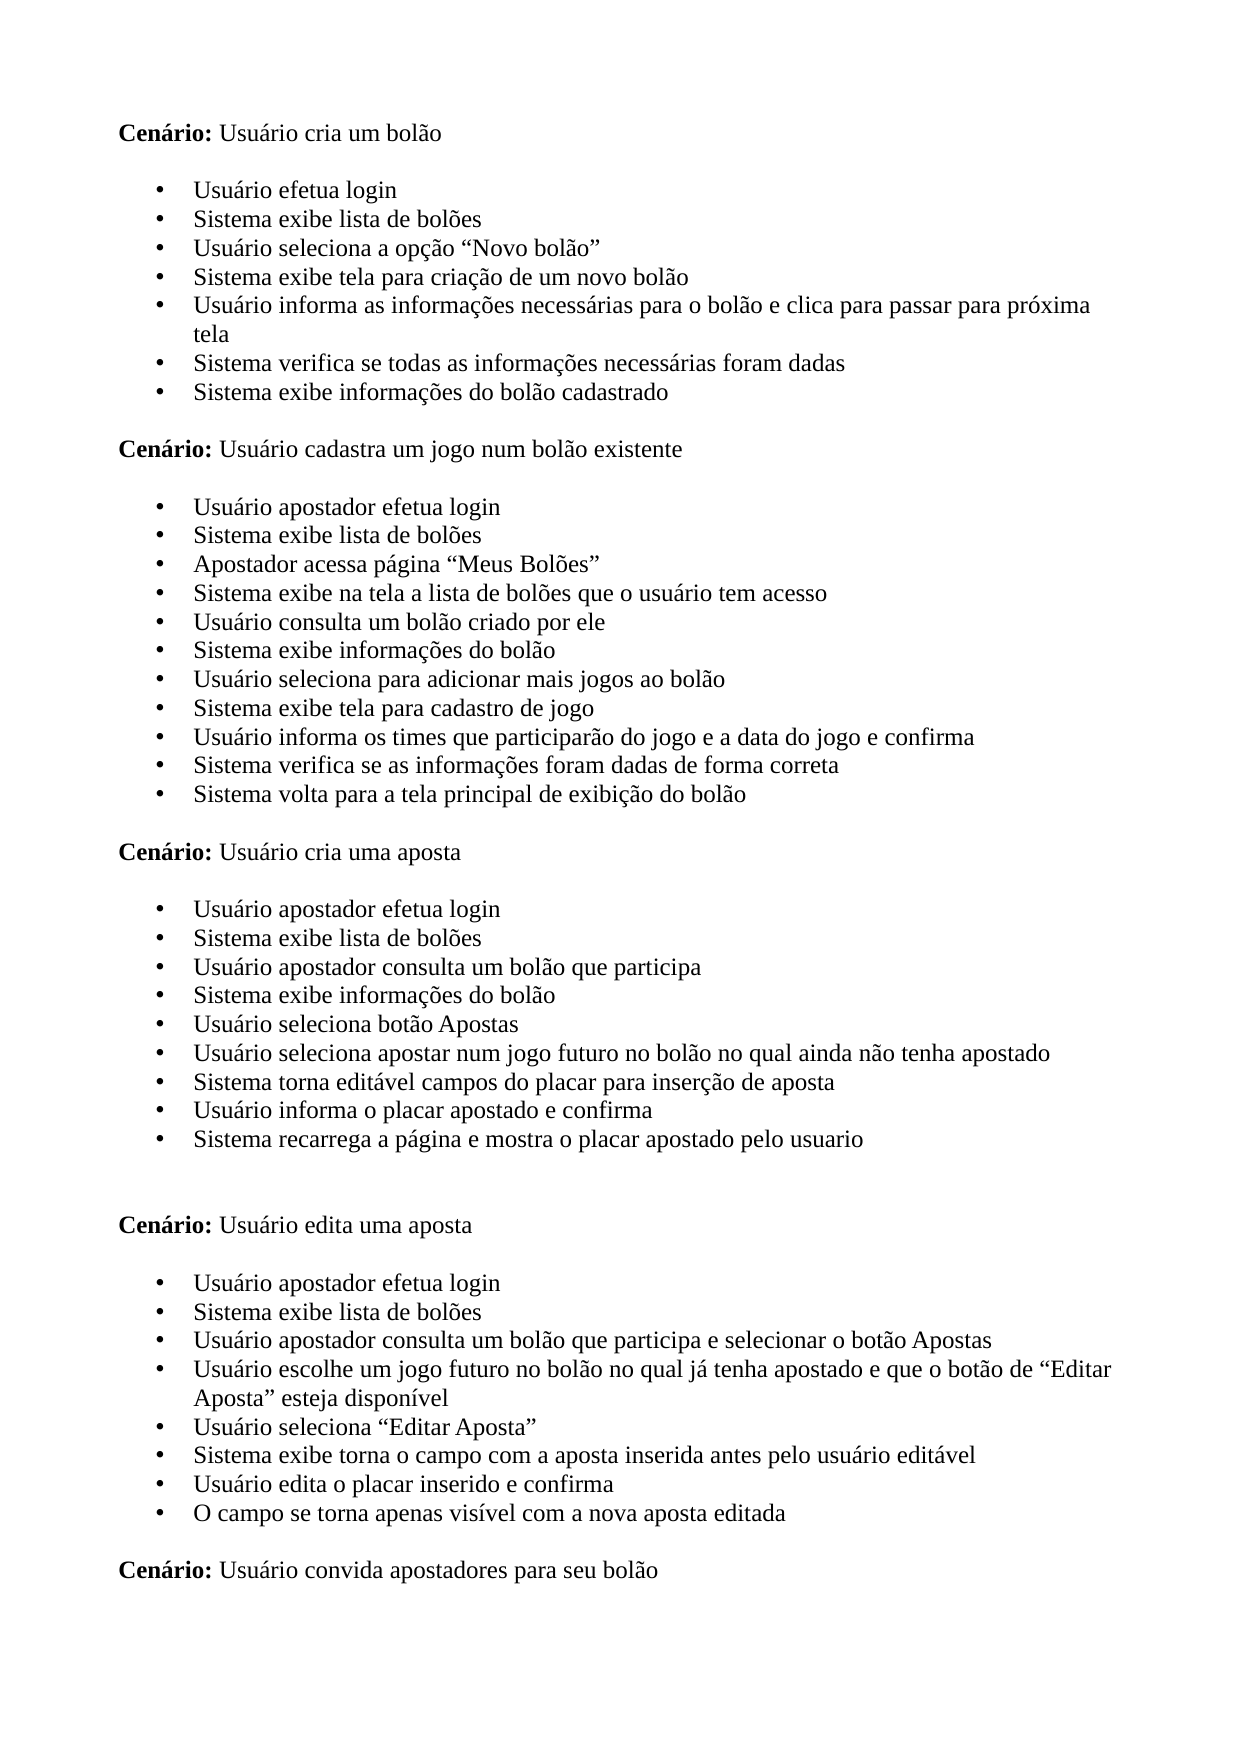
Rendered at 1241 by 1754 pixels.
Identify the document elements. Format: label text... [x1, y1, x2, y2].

list Sistema verifica se as informações foram dadas de forma correta [156, 751, 1122, 779]
list Usuário informa os times que participarão do jogo e a data do jogo e confirma [156, 722, 1122, 751]
list Sistema recarrega a página e mostra o placar apostado pelo usuario [156, 1124, 1122, 1153]
list Usuário informa as informações necessárias para o bolão e clica para passar para próxima tela [156, 291, 1122, 348]
text Cenário: Usuário convida apostadores para seu bolão [118, 1556, 1122, 1584]
list Sistema exibe na tela a lista de bolões que o usuário tem acesso [156, 578, 1122, 607]
list Sistema exibe tela para cadastro de jogo [156, 693, 1122, 722]
list Usuário edita o placar inserido e confirma [156, 1469, 1122, 1498]
list Sistema volta para a tela principal de exibição do bolão [156, 779, 1122, 808]
list Usuário apostador efetua login [156, 1268, 1122, 1297]
list Usuário apostador efetua login [156, 492, 1122, 521]
list Sistema exibe lista de bolões [156, 521, 1122, 549]
list Sistema exibe informações do bolão [156, 981, 1122, 1009]
list Usuário seleciona botão Apostas [156, 1009, 1122, 1038]
list O campo se torna apenas visível com a nova aposta editada [156, 1498, 1122, 1527]
list Usuário efetua login [156, 176, 1122, 204]
list Sistema exibe tela para criação de um novo bolão [156, 262, 1122, 291]
list Sistema exibe torna o campo com a aposta inserida antes pelo usuário editável [156, 1441, 1122, 1469]
list Sistema exibe lista de bolões [156, 923, 1122, 952]
list Sistema exibe informações do bolão cadastrado [156, 377, 1122, 406]
list Usuário seleciona “Editar Aposta” [156, 1412, 1122, 1441]
list Usuário seleciona para adicionar mais jogos ao bolão [156, 664, 1122, 693]
list Sistema exibe lista de bolões [156, 1297, 1122, 1326]
text Cenário: Usuário edita uma aposta [118, 1211, 1122, 1239]
list Usuário apostador efetua login [156, 894, 1122, 923]
text Cenário: Usuário cria um bolão [118, 118, 1122, 147]
list Sistema torna editável campos do placar para inserção de aposta [156, 1067, 1122, 1096]
list Usuário apostador consulta um bolão que participa [156, 952, 1122, 981]
list Usuário escolhe um jogo futuro no bolão no qual já tenha apostado e que o botão de “Editar Aposta” esteja disponível [156, 1354, 1122, 1412]
list Sistema verifica se todas as informações necessárias foram dadas [156, 348, 1122, 377]
list Sistema exibe lista de bolões [156, 204, 1122, 233]
list Sistema exibe informações do bolão [156, 636, 1122, 664]
text Cenário: Usuário cria uma aposta [118, 837, 1122, 866]
list Usuário informa o placar apostado e confirma [156, 1096, 1122, 1124]
list Apostador acessa página “Meus Bolões” [156, 549, 1122, 578]
text Cenário: Usuário cadastra um jogo num bolão existente [118, 434, 1122, 463]
list Usuário seleciona a opção “Novo bolão” [156, 233, 1122, 262]
list Usuário apostador consulta um bolão que participa e selecionar o botão Apostas [156, 1326, 1122, 1354]
list Usuário consulta um bolão criado por ele [156, 607, 1122, 636]
list Usuário seleciona apostar num jogo futuro no bolão no qual ainda não tenha apostado [156, 1038, 1122, 1067]
